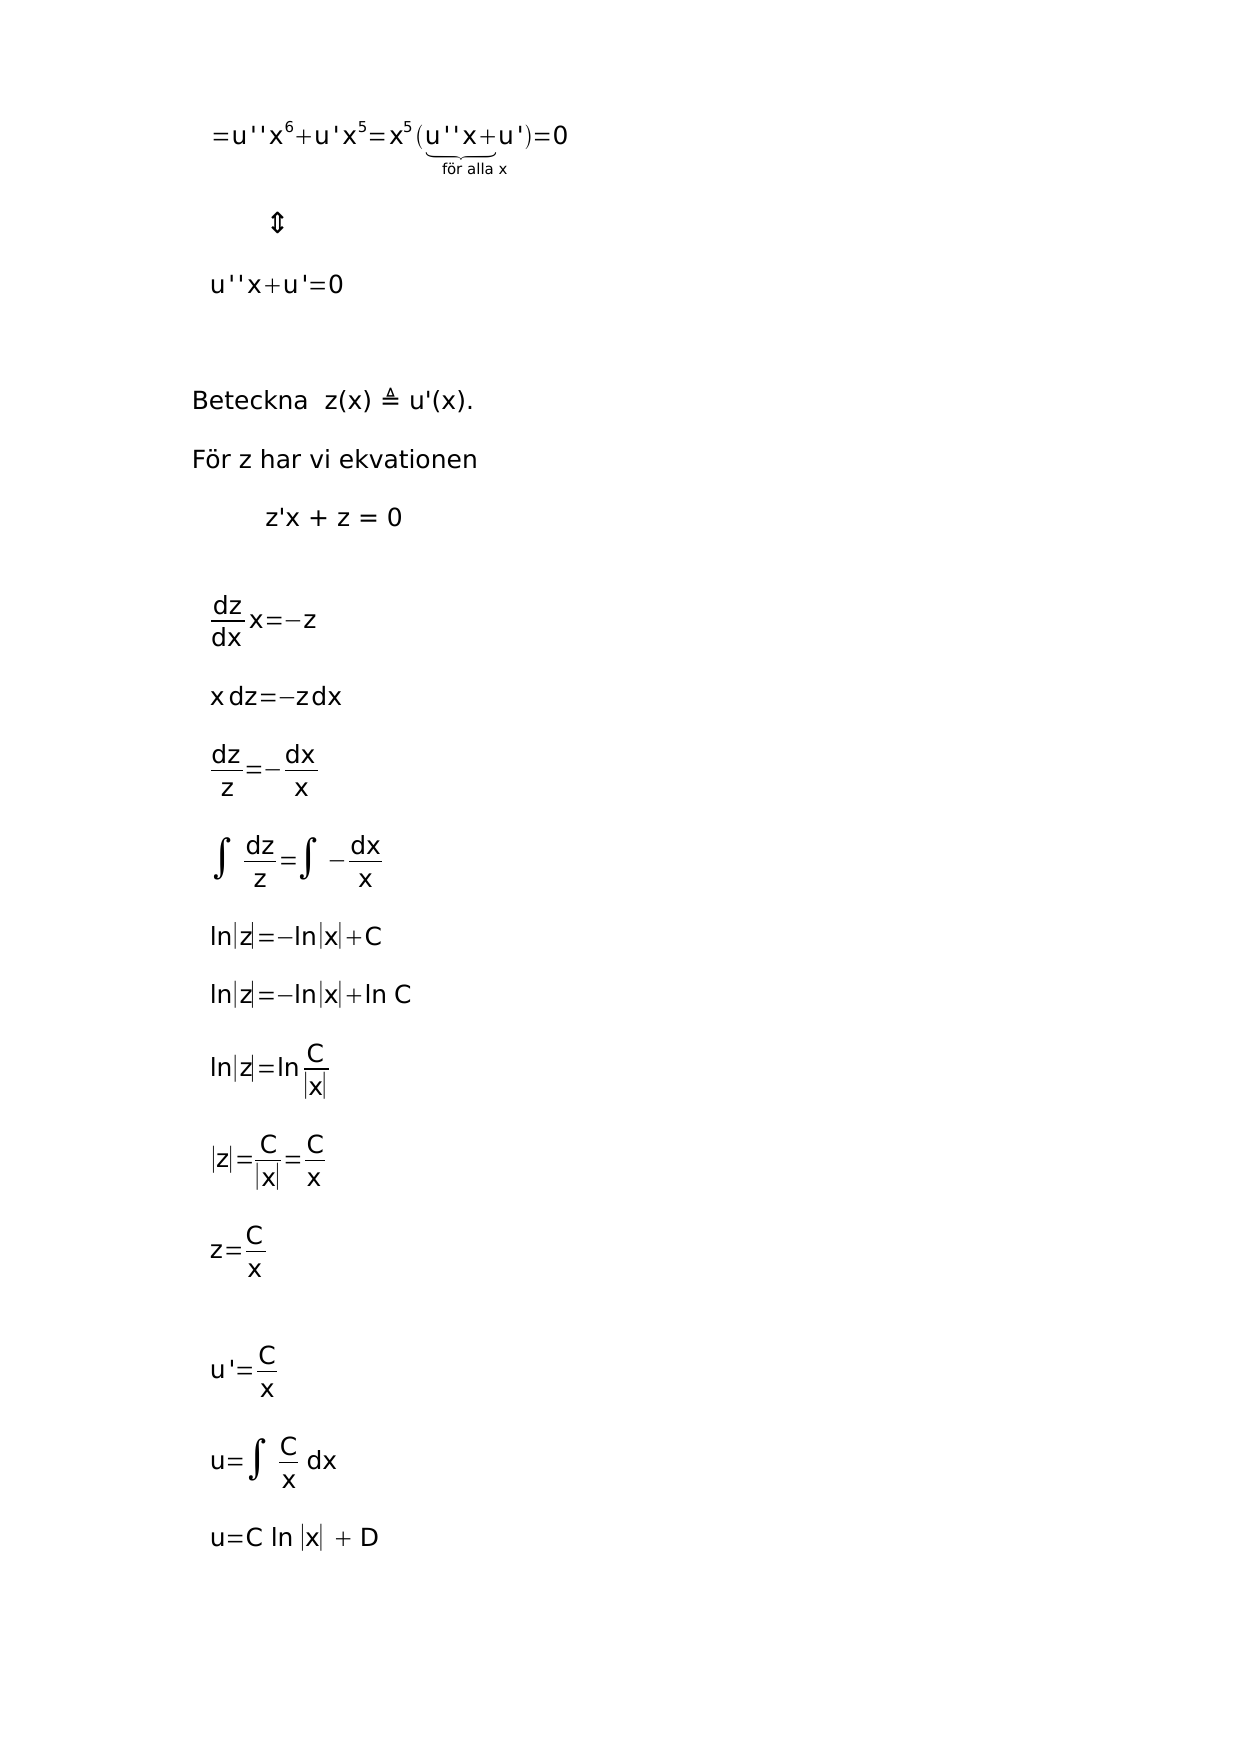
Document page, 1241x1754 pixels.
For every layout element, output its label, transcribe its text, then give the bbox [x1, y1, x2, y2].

text Beteckna z(x) ≜ u'(x). [118, 387, 1122, 416]
text För z har vi ekvationen [118, 445, 1122, 474]
text ⇕ [118, 207, 1122, 241]
text z'x + z = 0 [118, 503, 1122, 532]
